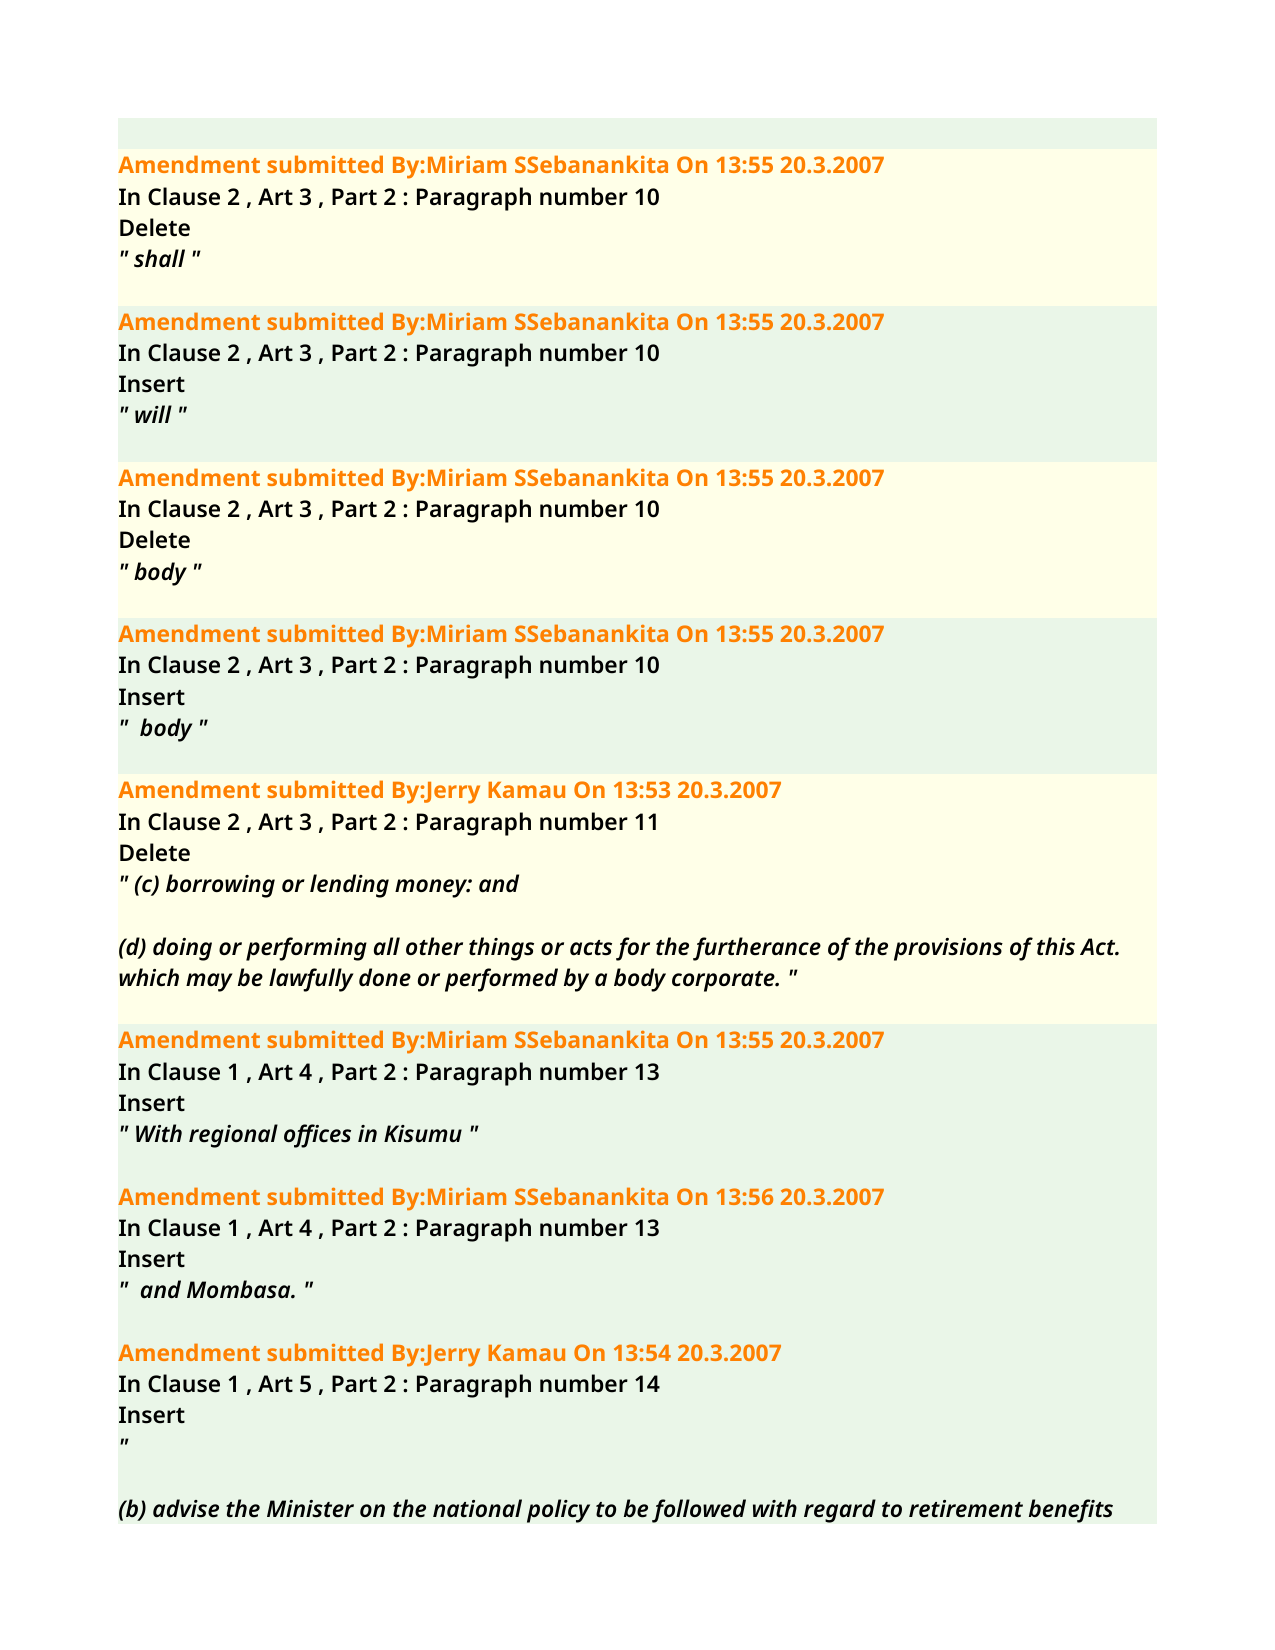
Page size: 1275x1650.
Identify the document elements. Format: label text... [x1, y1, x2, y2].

table_cell Amendment submitted By:Miriam SSebanankita On 13:55 20.3.2007 In Clause 2 , Art 3 , Part 2 : Paragraph number 10 Insert " body " [118, 618, 1157, 774]
table_cell Amendment submitted By:Miriam SSebanankita On 13:55 20.3.2007 In Clause 2 , Art 3 , Part 2 : Paragraph number 10 Delete " body " [118, 462, 1157, 618]
table_cell Amendment submitted By:Jerry Kamau On 13:54 20.3.2007 In Clause 1 , Art 5 , Part 2 : Paragraph number 14 Insert " (b) advise the Minister on the national policy to be followed with regard to retirement benefits [118, 1337, 1157, 1524]
table_cell [118, 118, 1157, 149]
table_cell Amendment submitted By:Miriam SSebanankita On 13:55 20.3.2007 In Clause 2 , Art 3 , Part 2 : Paragraph number 10 Insert " will " [118, 306, 1157, 462]
table_cell Amendment submitted By:Miriam SSebanankita On 13:55 20.3.2007 In Clause 1 , Art 4 , Part 2 : Paragraph number 13 Insert " With regional offices in Kisumu " [118, 1024, 1157, 1181]
table_cell Amendment submitted By:Miriam SSebanankita On 13:55 20.3.2007 In Clause 2 , Art 3 , Part 2 : Paragraph number 10 Delete " shall " [118, 149, 1157, 306]
table_cell Amendment submitted By:Jerry Kamau On 13:53 20.3.2007 In Clause 2 , Art 3 , Part 2 : Paragraph number 11 Delete " (c) borrowing or lending money: and (d) doing or performing all other things or acts for the furtherance of the provisions of this Act. which may be lawfully done or performed by a body corporate. " [118, 774, 1157, 1024]
table_cell Amendment submitted By:Miriam SSebanankita On 13:56 20.3.2007 In Clause 1 , Art 4 , Part 2 : Paragraph number 13 Insert " and Mombasa. " [118, 1181, 1157, 1337]
